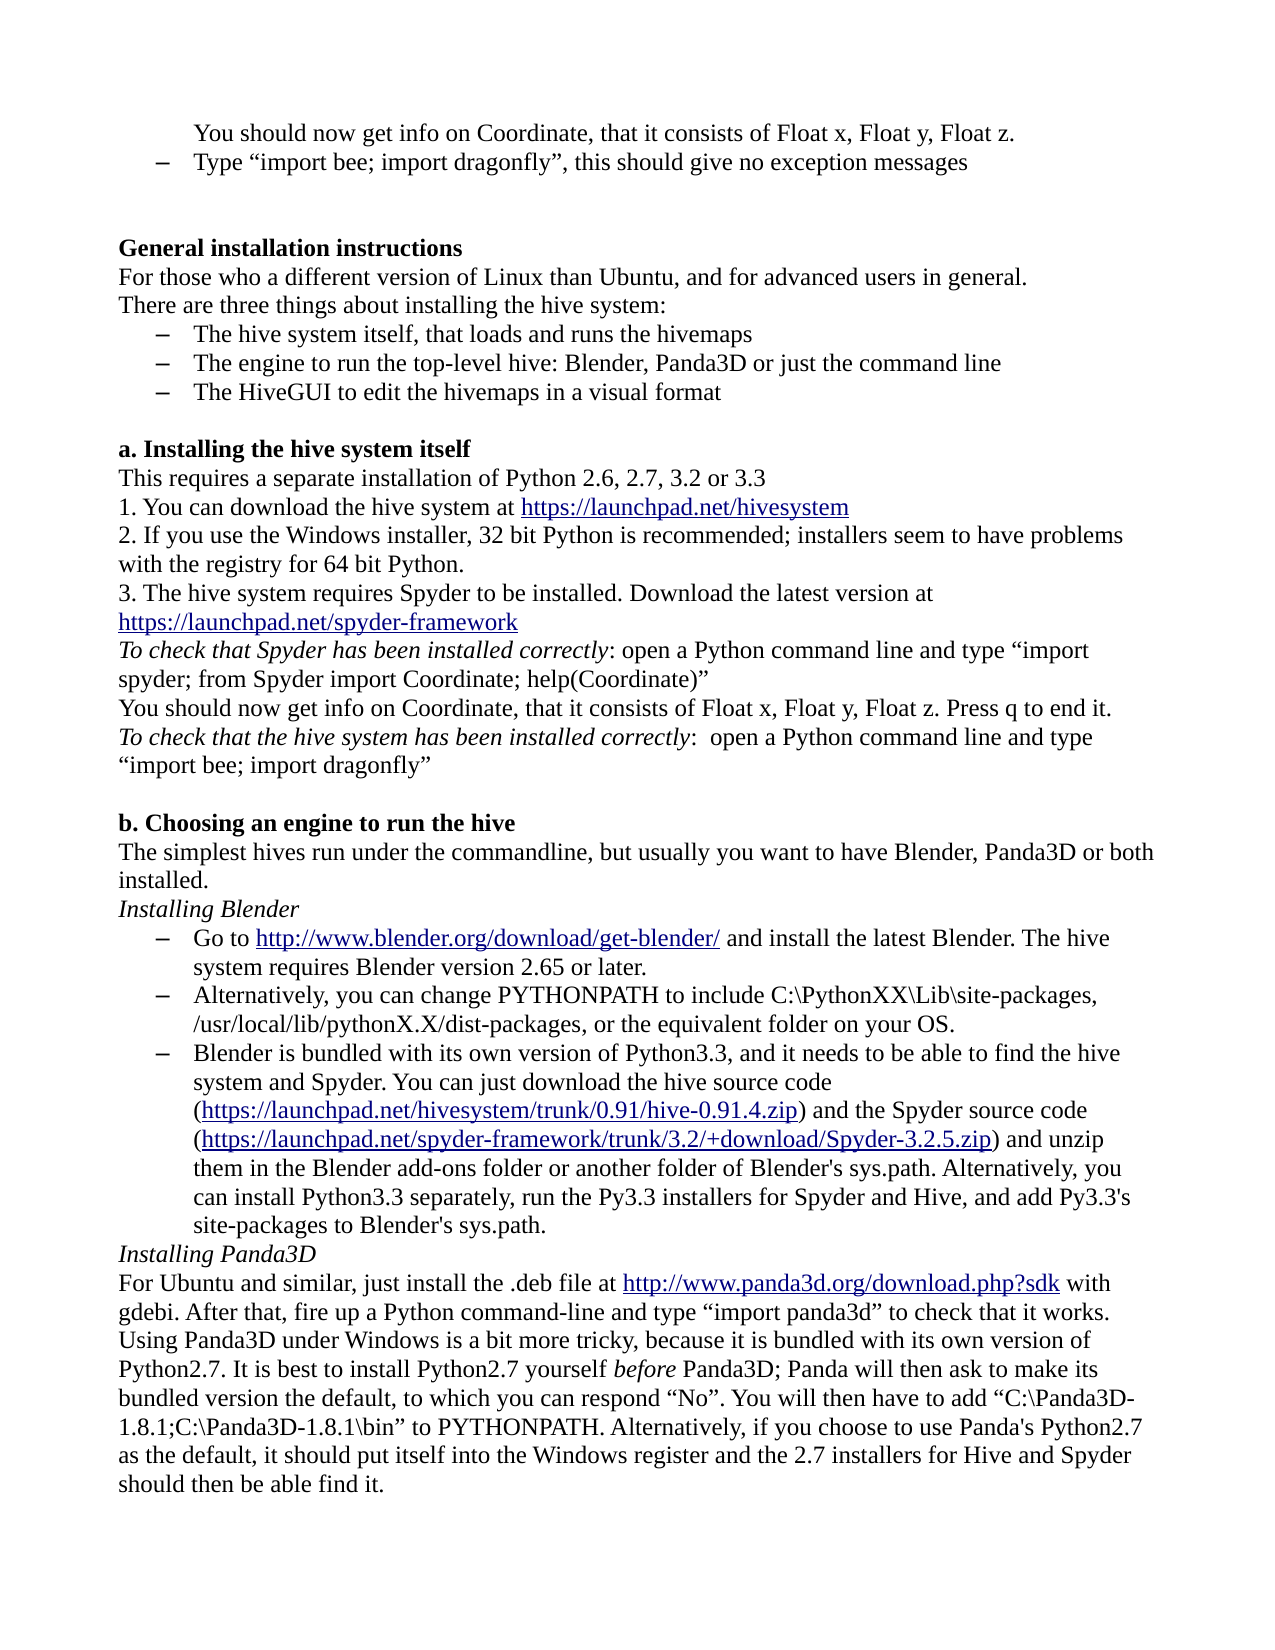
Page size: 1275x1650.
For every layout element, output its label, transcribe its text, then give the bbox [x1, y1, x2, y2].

text b. Choosing an engine to run the hive [118, 808, 1157, 837]
text The simplest hives run under the commandline, but usually you want to have Blender, Panda3D or both installed. [118, 837, 1157, 894]
text For those who a different version of Linux than Ubuntu, and for advanced users in general. [118, 262, 1157, 291]
text To check that the hive system has been installed correctly: open a Python command line and type “import bee; import dragonfly” [118, 722, 1157, 779]
list Alternatively, you can change PYTHONPATH to include C:\PythonXX\Lib\site-packages, /usr/local/lib/pythonX.X/dist-packages, or the equivalent folder on your OS. [156, 981, 1157, 1038]
list The engine to run the top-level hive: Blender, Panda3D or just the command line [156, 348, 1157, 377]
text Installing Panda3D [118, 1239, 1157, 1268]
text For Ubuntu and similar, just install the .deb file at http://www.panda3d.org/download.php?sdk with gdebi. After that, fire up a Python command-line and type “import panda3d” to check that it works. [118, 1268, 1157, 1326]
list Blender is bundled with its own version of Python3.3, and it needs to be able to find the hive system and Spyder. You can just download the hive source code (https://launchpad.net/hivesystem/trunk/0.91/hive-0.91.4.zip) and the Spyder source code (https://launchpad.net/spyder-framework/trunk/3.2/+download/Spyder-3.2.5.zip) and unzip them in the Blender add-ons folder or another folder of Blender's sys.path. Alternatively, you can install Python3.3 separately, run the Py3.3 installers for Spyder and Hive, and add Py3.3's site-packages to Blender's sys.path. [156, 1038, 1157, 1239]
text You should now get info on Coordinate, that it consists of Float x, Float y, Float z. Press q to end it. [118, 693, 1157, 722]
text General installation instructions [118, 233, 1157, 262]
text To check that Spyder has been installed correctly: open a Python command line and type “import spyder; from Spyder import Coordinate; help(Coordinate)” [118, 636, 1157, 693]
list Type “import bee; import dragonfly”, this should give no exception messages [156, 147, 1157, 176]
text There are three things about installing the hive system: [118, 291, 1157, 319]
text Using Panda3D under Windows is a bit more tricky, because it is bundled with its own version of Python2.7. It is best to install Python2.7 yourself before Panda3D; Panda will then ask to make its bundled version the default, to which you can respond “No”. You will then have to add “C:\Panda3D-1.8.1;C:\Panda3D-1.8.1\bin” to PYTHONPATH. Alternatively, if you choose to use Panda's Python2.7 as the default, it should put itself into the Windows register and the 2.7 installers for Hive and Spyder should then be able find it. [118, 1326, 1157, 1498]
text This requires a separate installation of Python 2.6, 2.7, 3.2 or 3.3 1. You can download the hive system at https://launchpad.net/hivesystem 2. If you use the Windows installer, 32 bit Python is recommended; installers seem to have problems with the registry for 64 bit Python. 3. The hive system requires Spyder to be installed. Download the latest version at https://launchpad.net/spyder-framework [118, 463, 1157, 636]
list The hive system itself, that loads and runs the hivemaps [156, 319, 1157, 348]
list You should now get info on Coordinate, that it consists of Float x, Float y, Float z. [156, 118, 1157, 147]
text Installing Blender [118, 894, 1157, 923]
list The HiveGUI to edit the hivemaps in a visual format [156, 377, 1157, 406]
list Go to http://www.blender.org/download/get-blender/ and install the latest Blender. The hive system requires Blender version 2.65 or later. [156, 923, 1157, 981]
text a. Installing the hive system itself [118, 434, 1157, 463]
